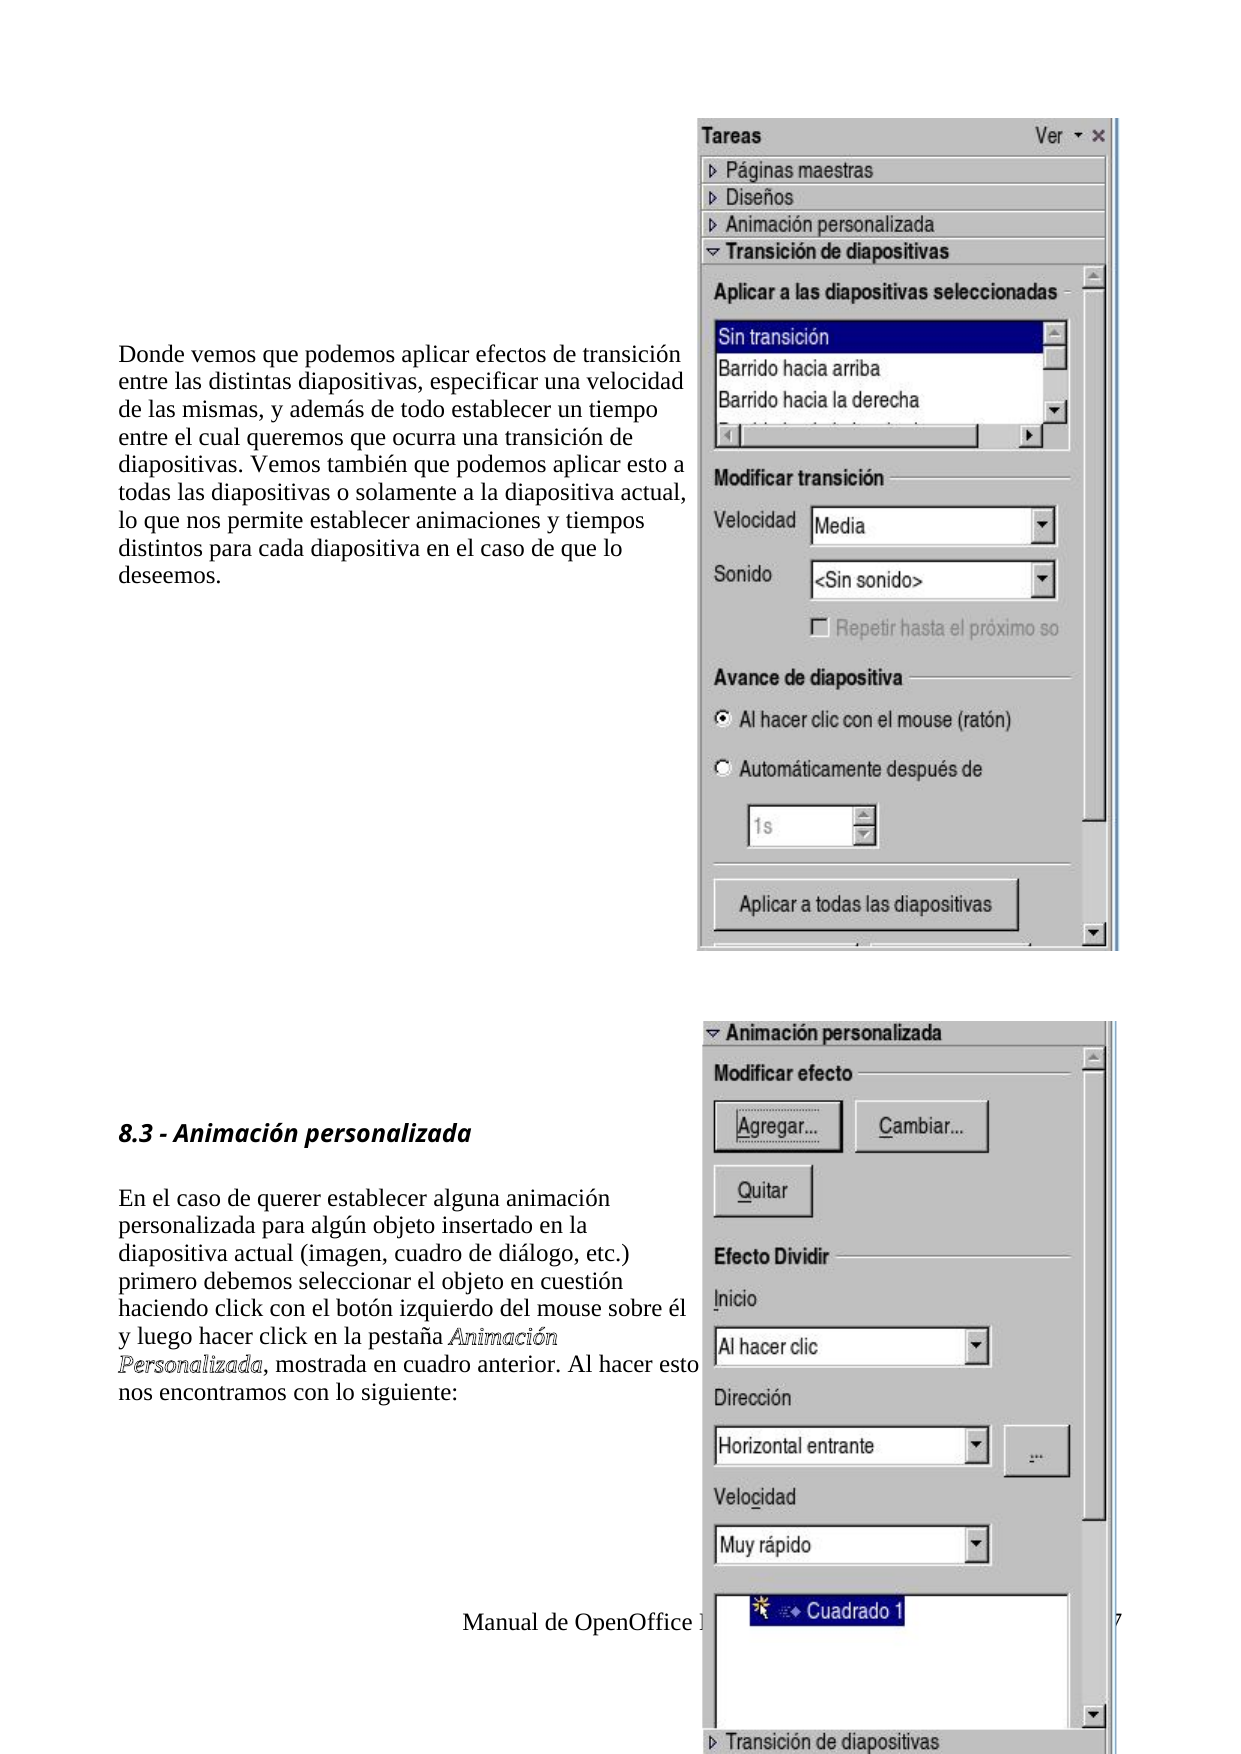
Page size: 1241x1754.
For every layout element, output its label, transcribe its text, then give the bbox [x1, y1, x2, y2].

text 8.3 - Animación personalizada [118, 1116, 702, 1150]
text Donde vemos que podemos aplicar efectos de transición entre las distintas diapositivas, especificar una velocidad de las mismas, y además de todo establecer un tiempo entre el cual queremos que ocurra una transición de diapositivas. Vemos también que podemos aplicar esto a todas las diapositivas o solamente a la diapositiva actual, lo que nos permite establecer animaciones y tiempos distintos para cada diapositiva en el caso de que lo deseemos. [118, 340, 696, 589]
picture [702, 1021, 1117, 1754]
picture [696, 118, 1120, 951]
text En el caso de querer establecer alguna animación personalizada para algún objeto insertado en la diapositiva actual (imagen, cuadro de diálogo, etc.) primero debemos seleccionar el objeto en cuestión haciendo click con el botón izquierdo del mouse sobre él y luego hacer click en la pestaña Animación Personalizada, mostrada en cuadro anterior. Al hacer esto nos encontramos con lo siguiente: [118, 1184, 702, 1405]
